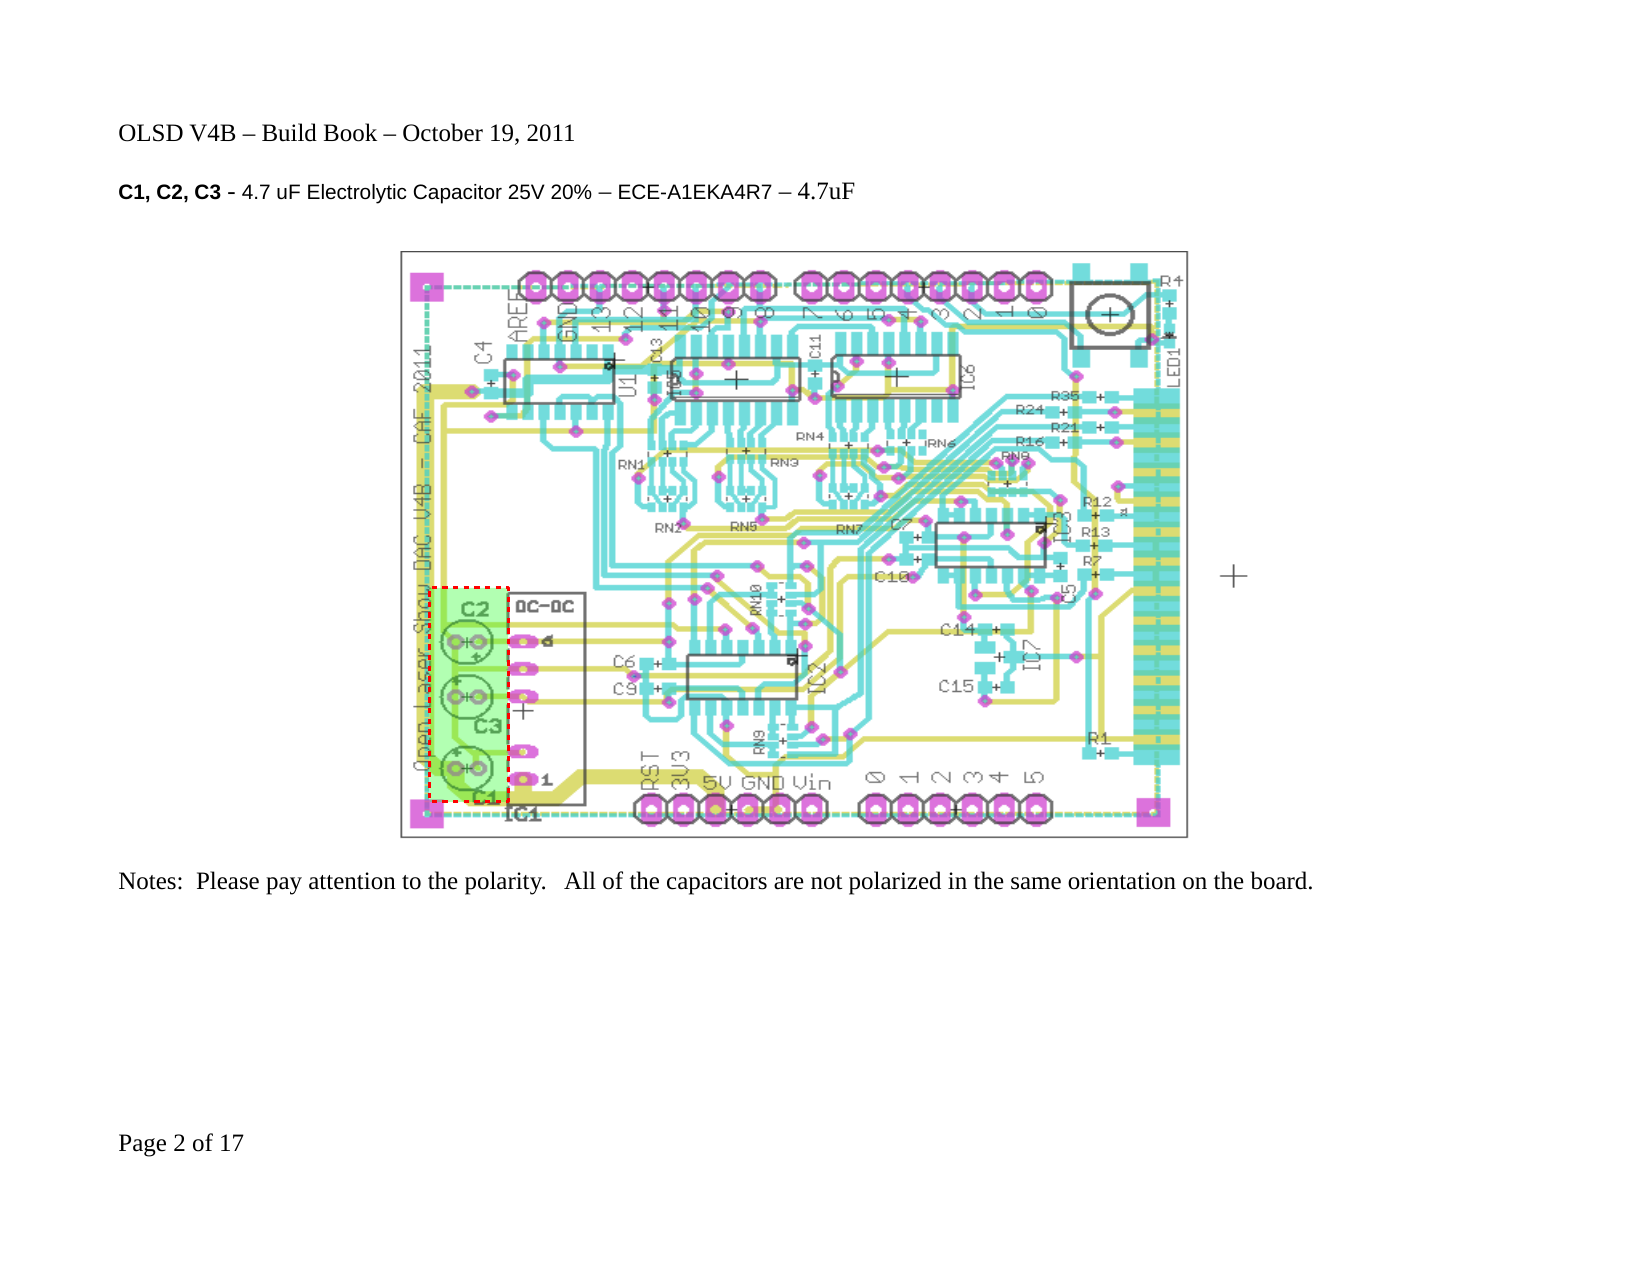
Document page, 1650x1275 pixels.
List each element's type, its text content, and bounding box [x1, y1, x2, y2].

text C1, C2, C3 - 4.7 uF Electrolytic Capacitor 25V 20% – ECE-A1EKA4R7 – 4.7uF [118, 176, 1532, 205]
picture [319, 251, 1331, 867]
text Notes: Please pay attention to the polarity. All of the capacitors are not polarized in the same orientation on the board. [118, 234, 1532, 895]
